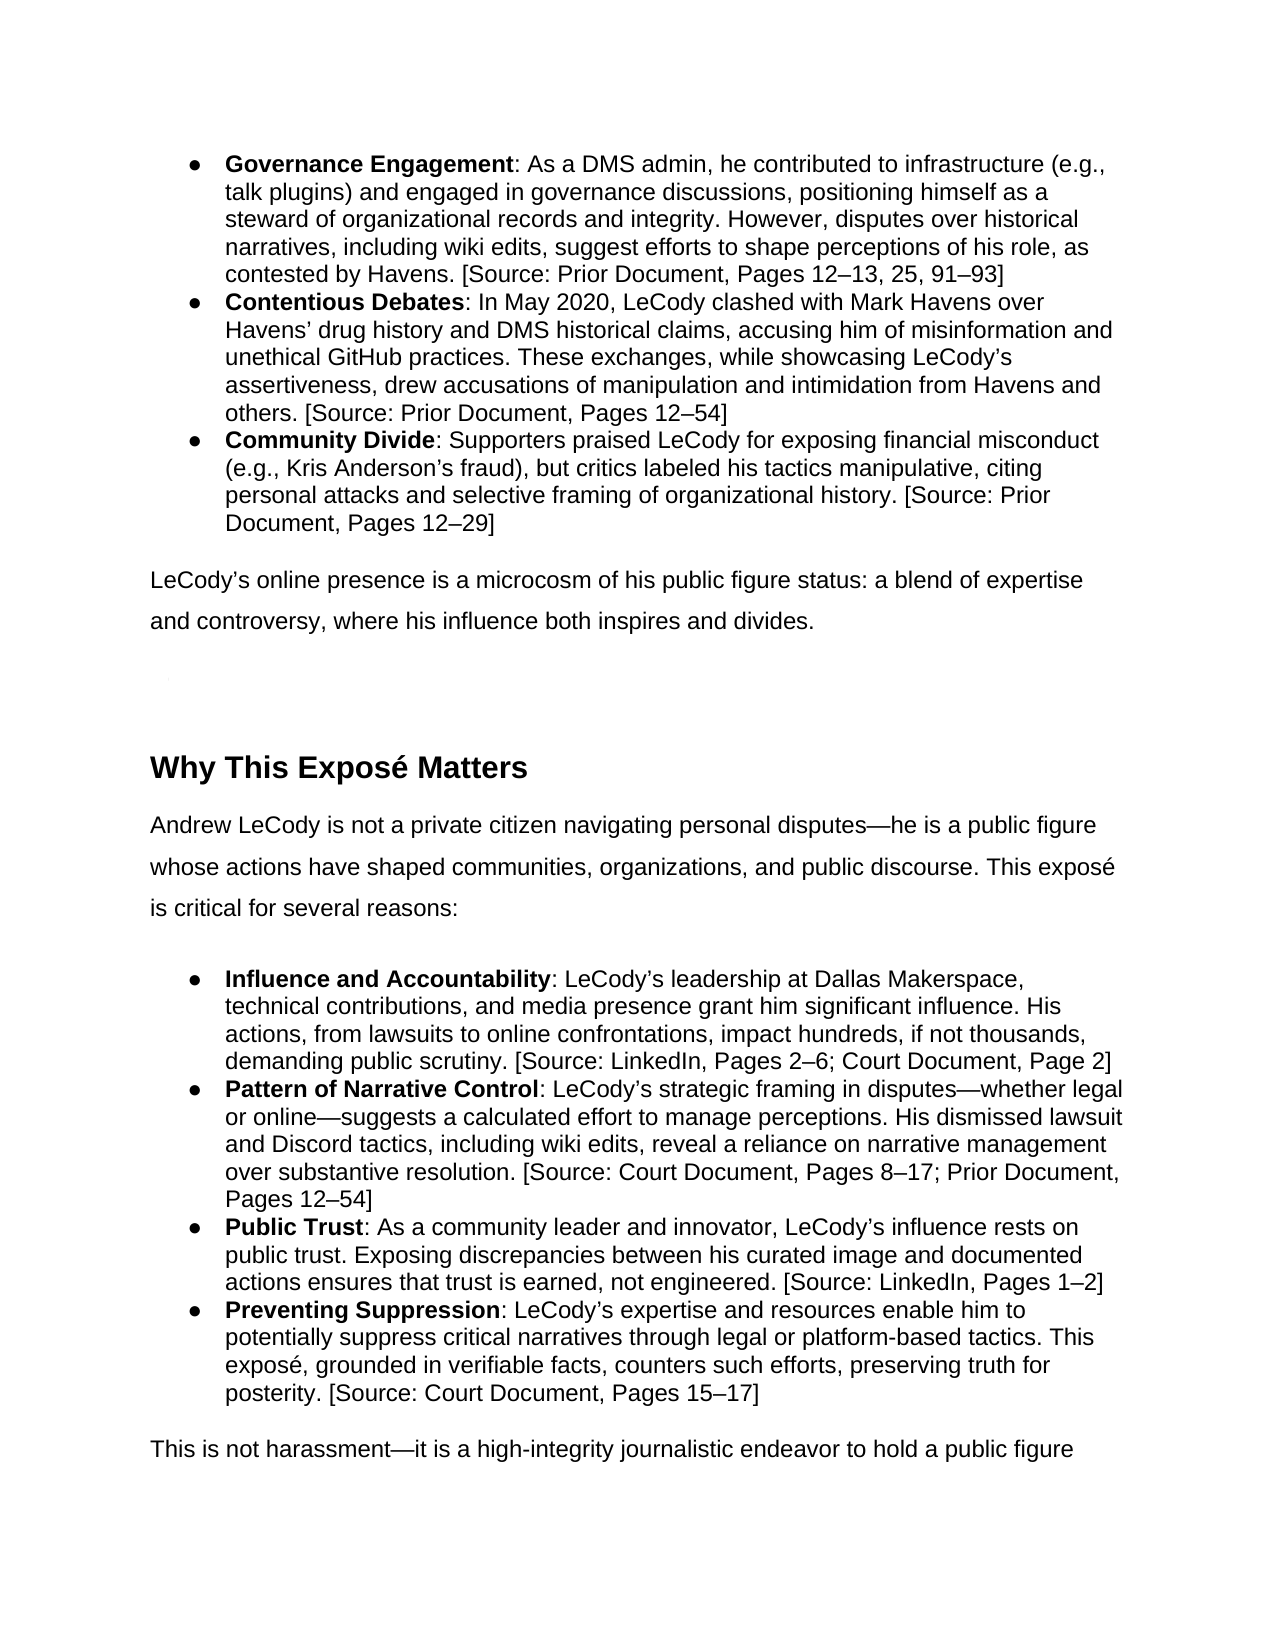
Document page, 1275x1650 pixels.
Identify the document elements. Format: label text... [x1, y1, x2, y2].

text LeCody’s online presence is a microcosm of his public figure status: a blend of expertise and controversy, where his influence both inspires and divides. [150, 566, 1125, 634]
list Governance Engagement: As a DMS admin, he contributed to infrastructure (e.g., talk plugins) and engaged in governance discussions, positioning himself as a steward of organizational records and integrity. However, disputes over historical narratives, including wiki edits, suggest efforts to shape perceptions of his role, as contested by Havens. [Source: Prior Document, Pages 12–13, 25, 91–93] [187, 150, 1125, 288]
list Pattern of Narrative Control: LeCody’s strategic framing in disputes—whether legal or online—suggests a calculated effort to manage perceptions. His dismissed lawsuit and Discord tactics, including wiki edits, reveal a reliance on narrative management over substantive resolution. [Source: Court Document, Pages 8–17; Prior Document, Pages 12–54] [187, 1075, 1125, 1213]
text This is not harassment—it is a high-integrity journalistic endeavor to hold a public figure [150, 1435, 1125, 1463]
list Preventing Suppression: LeCody’s expertise and resources enable him to potentially suppress critical narratives through legal or platform-based tactics. This exposé, grounded in verifiable facts, counters such efforts, preserving truth for posterity. [Source: Court Document, Pages 15–17] [187, 1296, 1125, 1406]
text Why This Exposé Matters [150, 749, 1125, 785]
list Public Trust: As a community leader and innovator, LeCody’s influence rests on public trust. Exposing discrepancies between his curated image and documented actions ensures that trust is earned, not engineered. [Source: LinkedIn, Pages 1–2] [187, 1213, 1125, 1296]
list Community Divide: Supporters praised LeCody for exposing financial misconduct (e.g., Kris Anderson’s fraud), but critics labeled his tactics manipulative, citing personal attacks and selective framing of organizational history. [Source: Prior Document, Pages 12–29] [187, 426, 1125, 536]
list Contentious Debates: In May 2020, LeCody clashed with Mark Havens over Havens’ drug history and DMS historical claims, accusing him of misinformation and unethical GitHub practices. These exchanges, while showcasing LeCody’s assertiveness, drew accusations of manipulation and intimidation from Havens and others. [Source: Prior Document, Pages 12–54] [187, 288, 1125, 426]
text Andrew LeCody is not a private citizen navigating personal disputes—he is a public figure whose actions have shaped communities, organizations, and public discourse. This exposé is critical for several reasons: [150, 811, 1125, 922]
list Influence and Accountability: LeCody’s leadership at Dallas Makerspace, technical contributions, and media presence grant him significant influence. His actions, from lawsuits to online confrontations, impact hundreds, if not thousands, demanding public scrutiny. [Source: LinkedIn, Pages 2–6; Court Document, Page 2] [187, 964, 1125, 1075]
